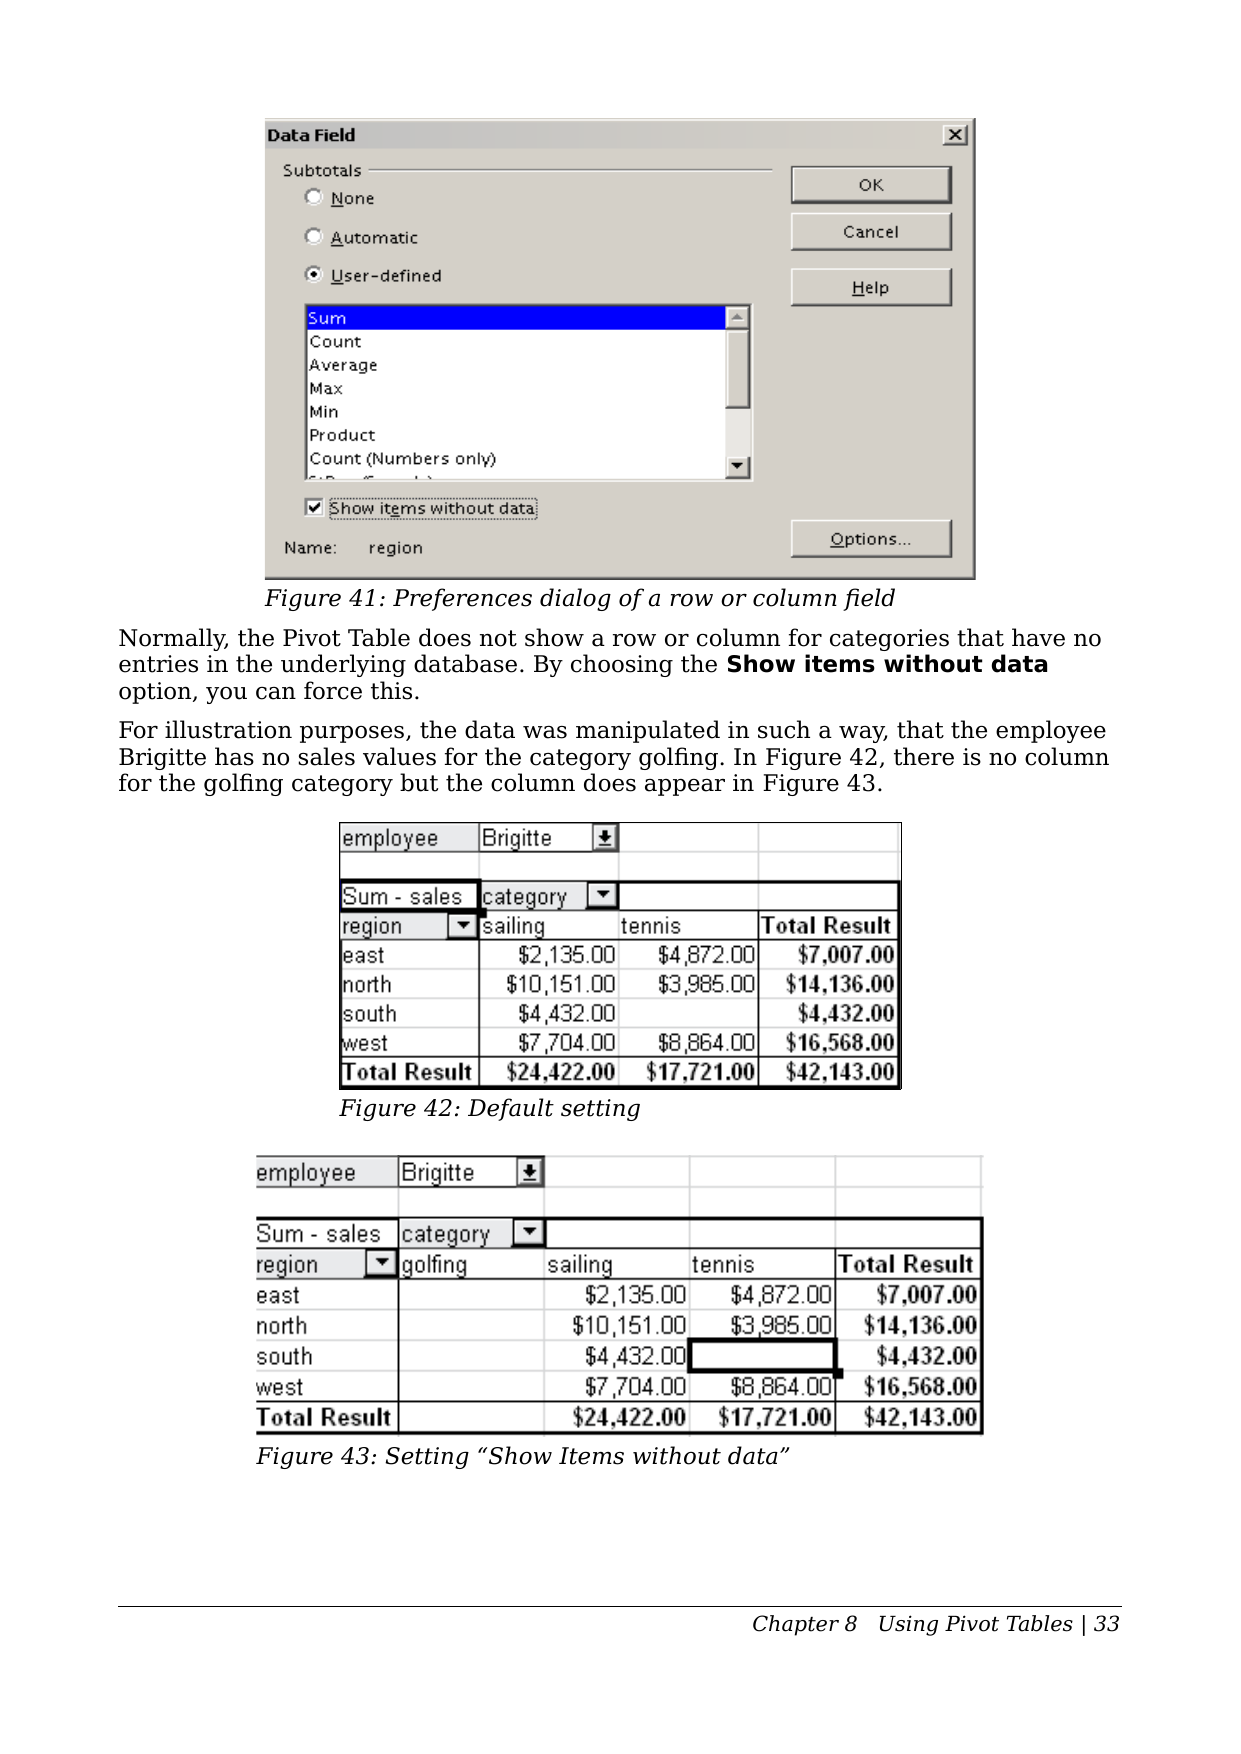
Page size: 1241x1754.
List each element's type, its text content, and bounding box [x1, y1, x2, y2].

picture [340, 823, 901, 1089]
text Figure 43: Setting “Show Items without data” [256, 1443, 984, 1470]
text For illustration purposes, the data was manipulated in such a way, that the employee Brigitte has no sales values for the category golfing. In Figure 42, there is no column for the golfing category but the column does appear in Figure 43. [118, 717, 1122, 797]
text Figure 41: Preferences dialog of a row or column field [265, 586, 976, 612]
picture [256, 1155, 984, 1437]
picture [264, 118, 976, 580]
text Normally, the Pivot Table does not show a row or column for categories that have no entries in the underlying database. By choosing the Show items without data option, you can force this. [118, 625, 1122, 705]
text Figure 42: Default setting [339, 1096, 901, 1122]
